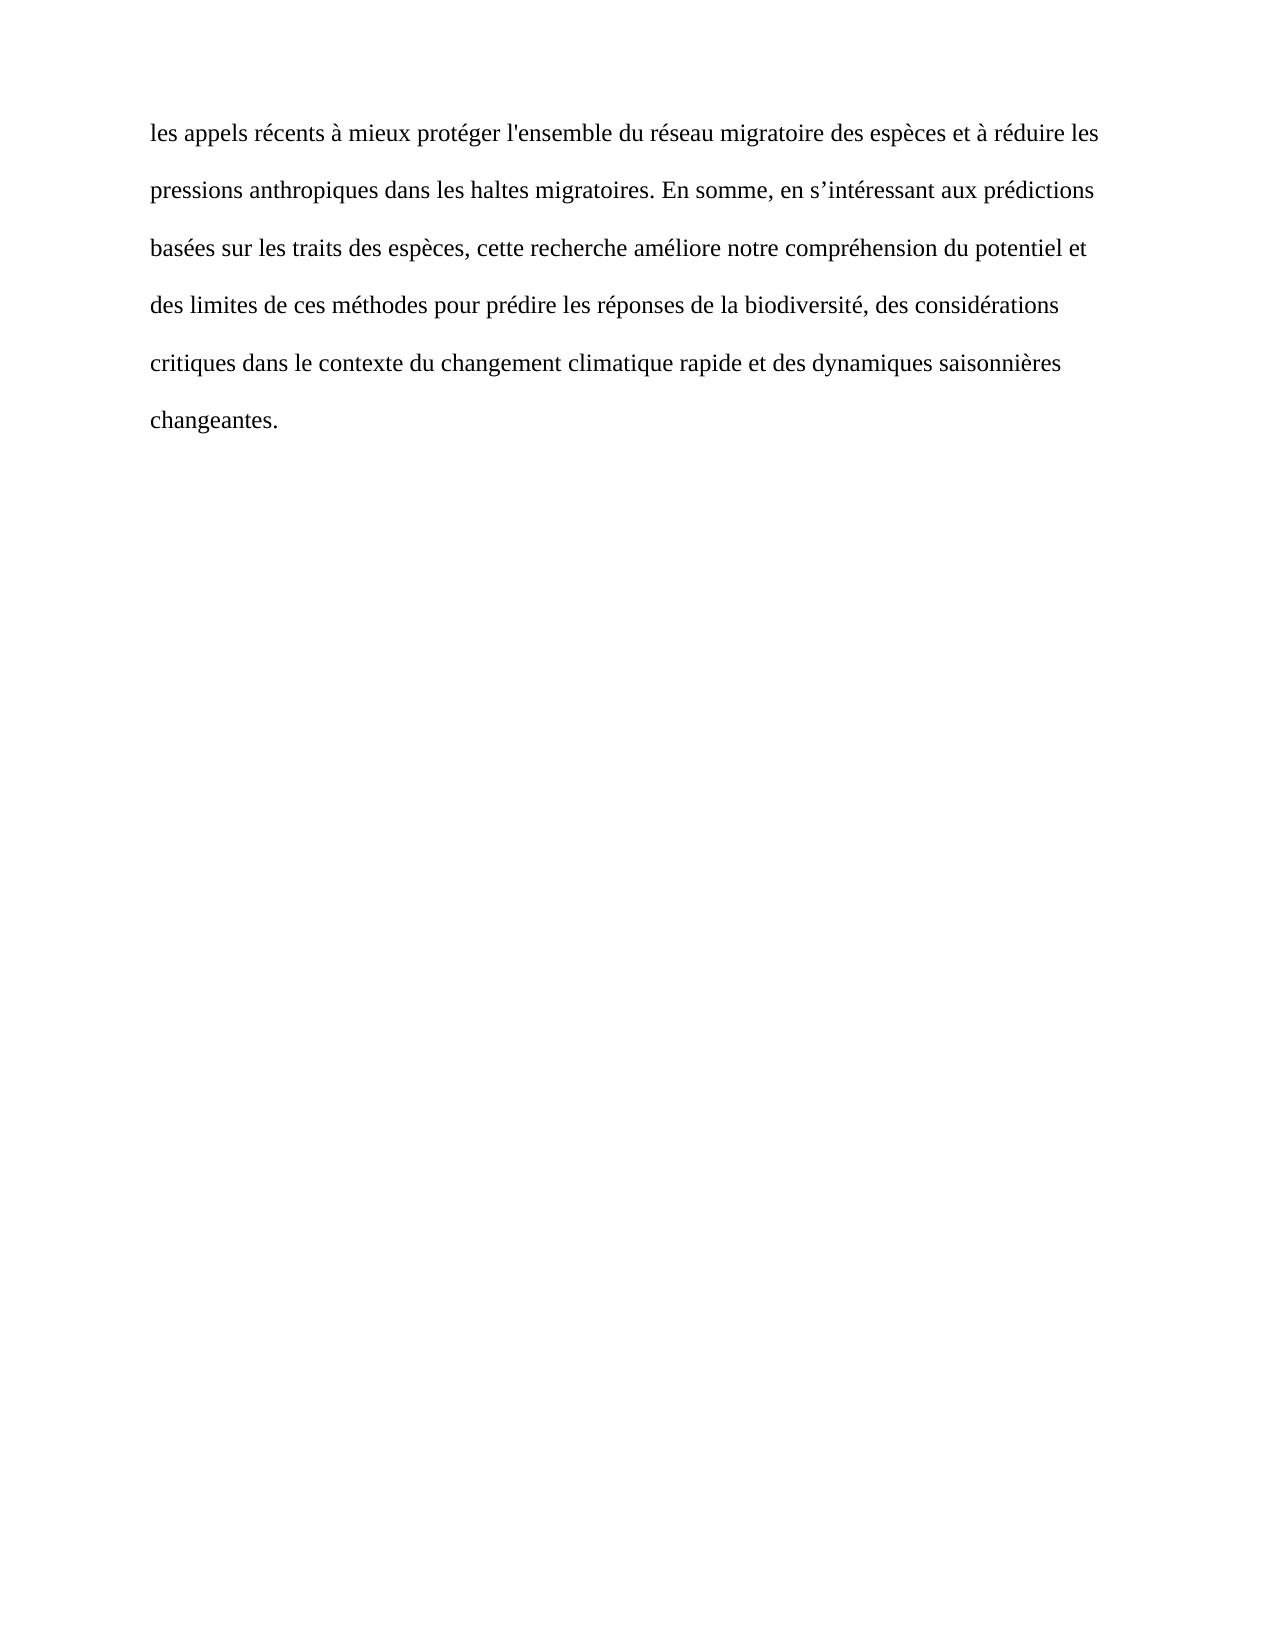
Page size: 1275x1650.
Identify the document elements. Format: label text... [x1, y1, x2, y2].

text les appels récents à mieux protéger l'ensemble du réseau migratoire des espèces et à réduire les pressions anthropiques dans les haltes migratoires. En somme, en s’intéressant aux prédictions basées sur les traits des espèces, cette recherche améliore notre compréhension du potentiel et des limites de ces méthodes pour prédire les réponses de la biodiversité, des considérations critiques dans le contexte du changement climatique rapide et des dynamiques saisonnières changeantes. [150, 118, 1125, 434]
